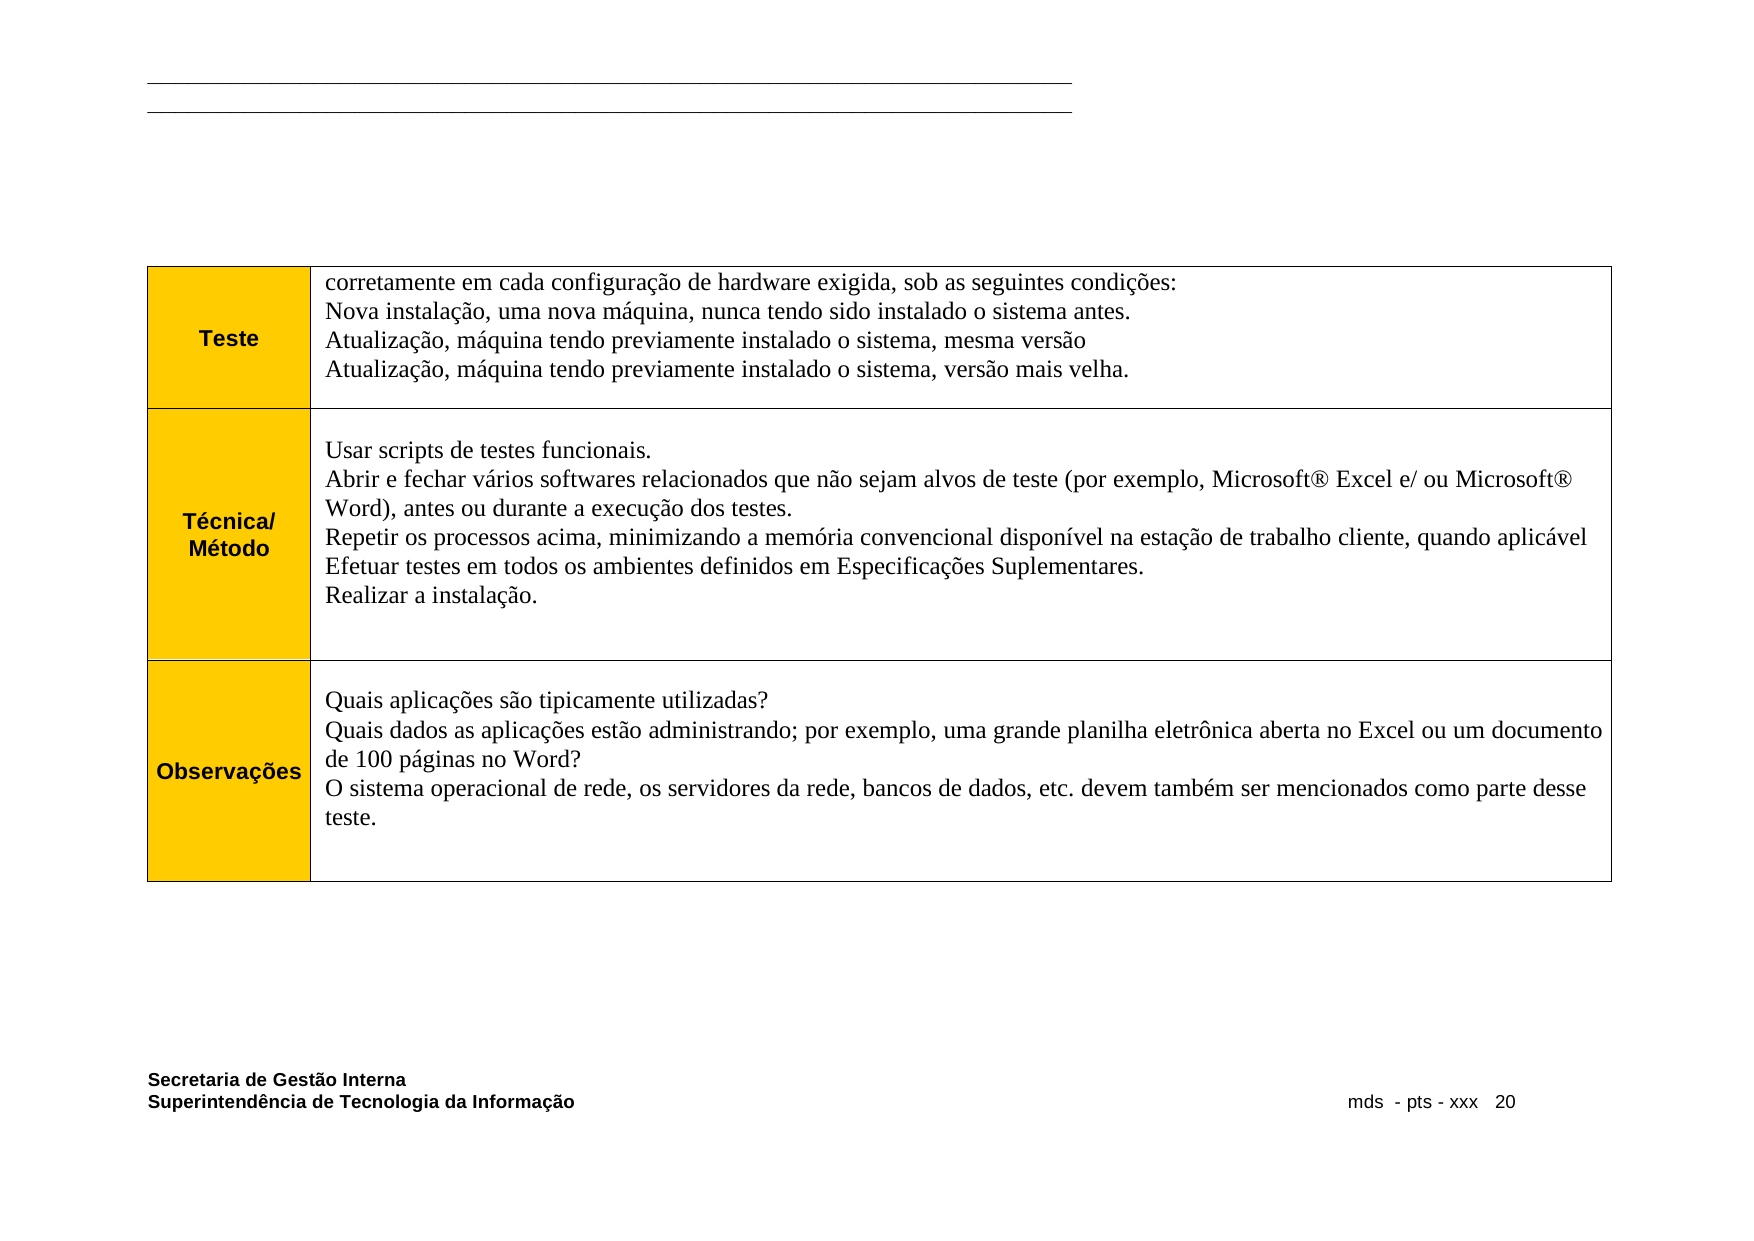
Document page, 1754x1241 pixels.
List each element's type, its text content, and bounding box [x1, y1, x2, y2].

table_header Teste [148, 267, 310, 408]
table_cell Usar scripts de testes funcionais. Abrir e fechar vários softwares relacionados que não sejam alvos de teste (por exemplo, Microsoft® Excel e/ ou Microsoft® Word), antes ou durante a execução dos testes. Repetir os processos acima, minimizando a memória convencional disponível na estação de trabalho cliente, quando aplicável Efetuar testes em todos os ambientes definidos em Especificações Suplementares. Realizar a instalação. [311, 409, 1611, 659]
table_cell Técnica/ Método [148, 409, 310, 659]
table_cell Quais aplicações são tipicamente utilizadas? Quais dados as aplicações estão administrando; por exemplo, uma grande planilha eletrônica aberta no Excel ou um documento de 100 páginas no Word? O sistema operacional de rede, os servidores da rede, bancos de dados, etc. devem também ser mencionados como parte desse teste. [311, 661, 1611, 881]
table_cell Observações [148, 661, 310, 881]
table_header corretamente em cada configuração de hardware exigida, sob as seguintes condições: Nova instalação, uma nova máquina, nunca tendo sido instalado o sistema antes. Atualização, máquina tendo previamente instalado o sistema, mesma versão Atualização, máquina tendo previamente instalado o sistema, versão mais velha. [311, 267, 1611, 408]
